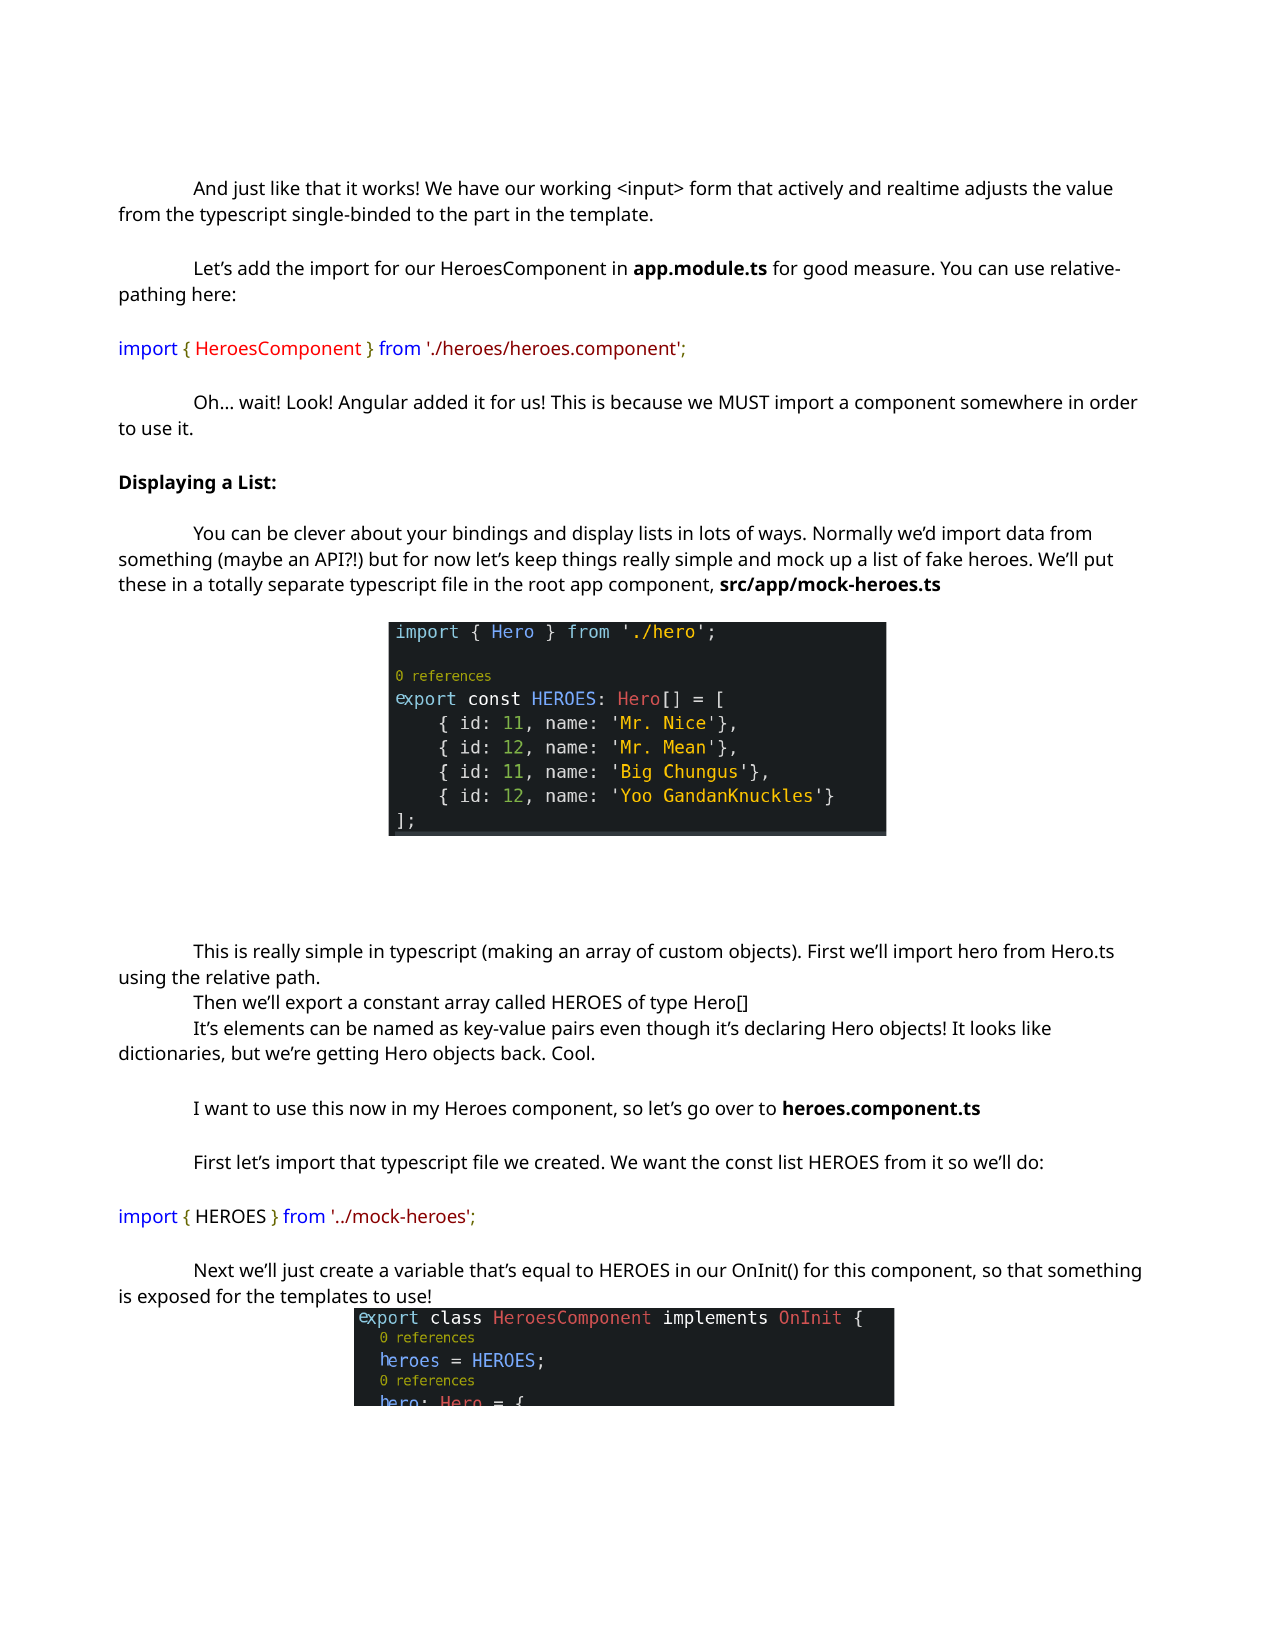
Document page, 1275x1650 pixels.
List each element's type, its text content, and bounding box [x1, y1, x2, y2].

text First let’s import that typescript file we created. We want the const list HEROES from it so we’ll do: [118, 1149, 1157, 1175]
text This is really simple in typescript (making an array of custom objects). First we’ll import hero from Hero.ts using the relative path. [118, 939, 1157, 990]
text Oh… wait! Look! Angular added it for us! This is because we MUST import a component somewhere in order to use it. [118, 389, 1157, 441]
text You can be clever about your bindings and display lists in lots of ways. Normally we’d import data from something (maybe an API?!) but for now let’s keep things really simple and mock up a list of fake heroes. We’ll put these in a totally separate typescript file in the root app component, src/app/mock-heroes.ts [118, 520, 1157, 597]
text Displaying a List: [118, 469, 1157, 495]
picture [354, 1308, 895, 1406]
text import { HeroesComponent } from './heroes/heroes.component'; [118, 335, 1157, 361]
text import { HEROES } from '../mock-heroes'; [118, 1203, 1157, 1229]
text It’s elements can be named as key-value pairs even though it’s declaring Hero objects! It looks like dictionaries, but we’re getting Hero objects back. Cool. [118, 1015, 1157, 1066]
text Let’s add the import for our HeroesComponent in app.module.ts for good measure. You can use relative-pathing here: [118, 255, 1157, 306]
text Next we’ll just create a variable that’s equal to HEROES in our OnInit() for this component, so that something is exposed for the templates to use! [118, 1258, 1157, 1309]
text Then we’ll export a constant array called HEROES of type Hero[] [118, 990, 1157, 1015]
text And just like that it works! We have our working <input> form that actively and realtime adjusts the value from the typescript single-binded to the part in the template. [118, 176, 1157, 227]
text I want to use this now in my Heroes component, so let’s go over to heroes.component.ts [118, 1095, 1157, 1121]
picture [388, 622, 887, 836]
